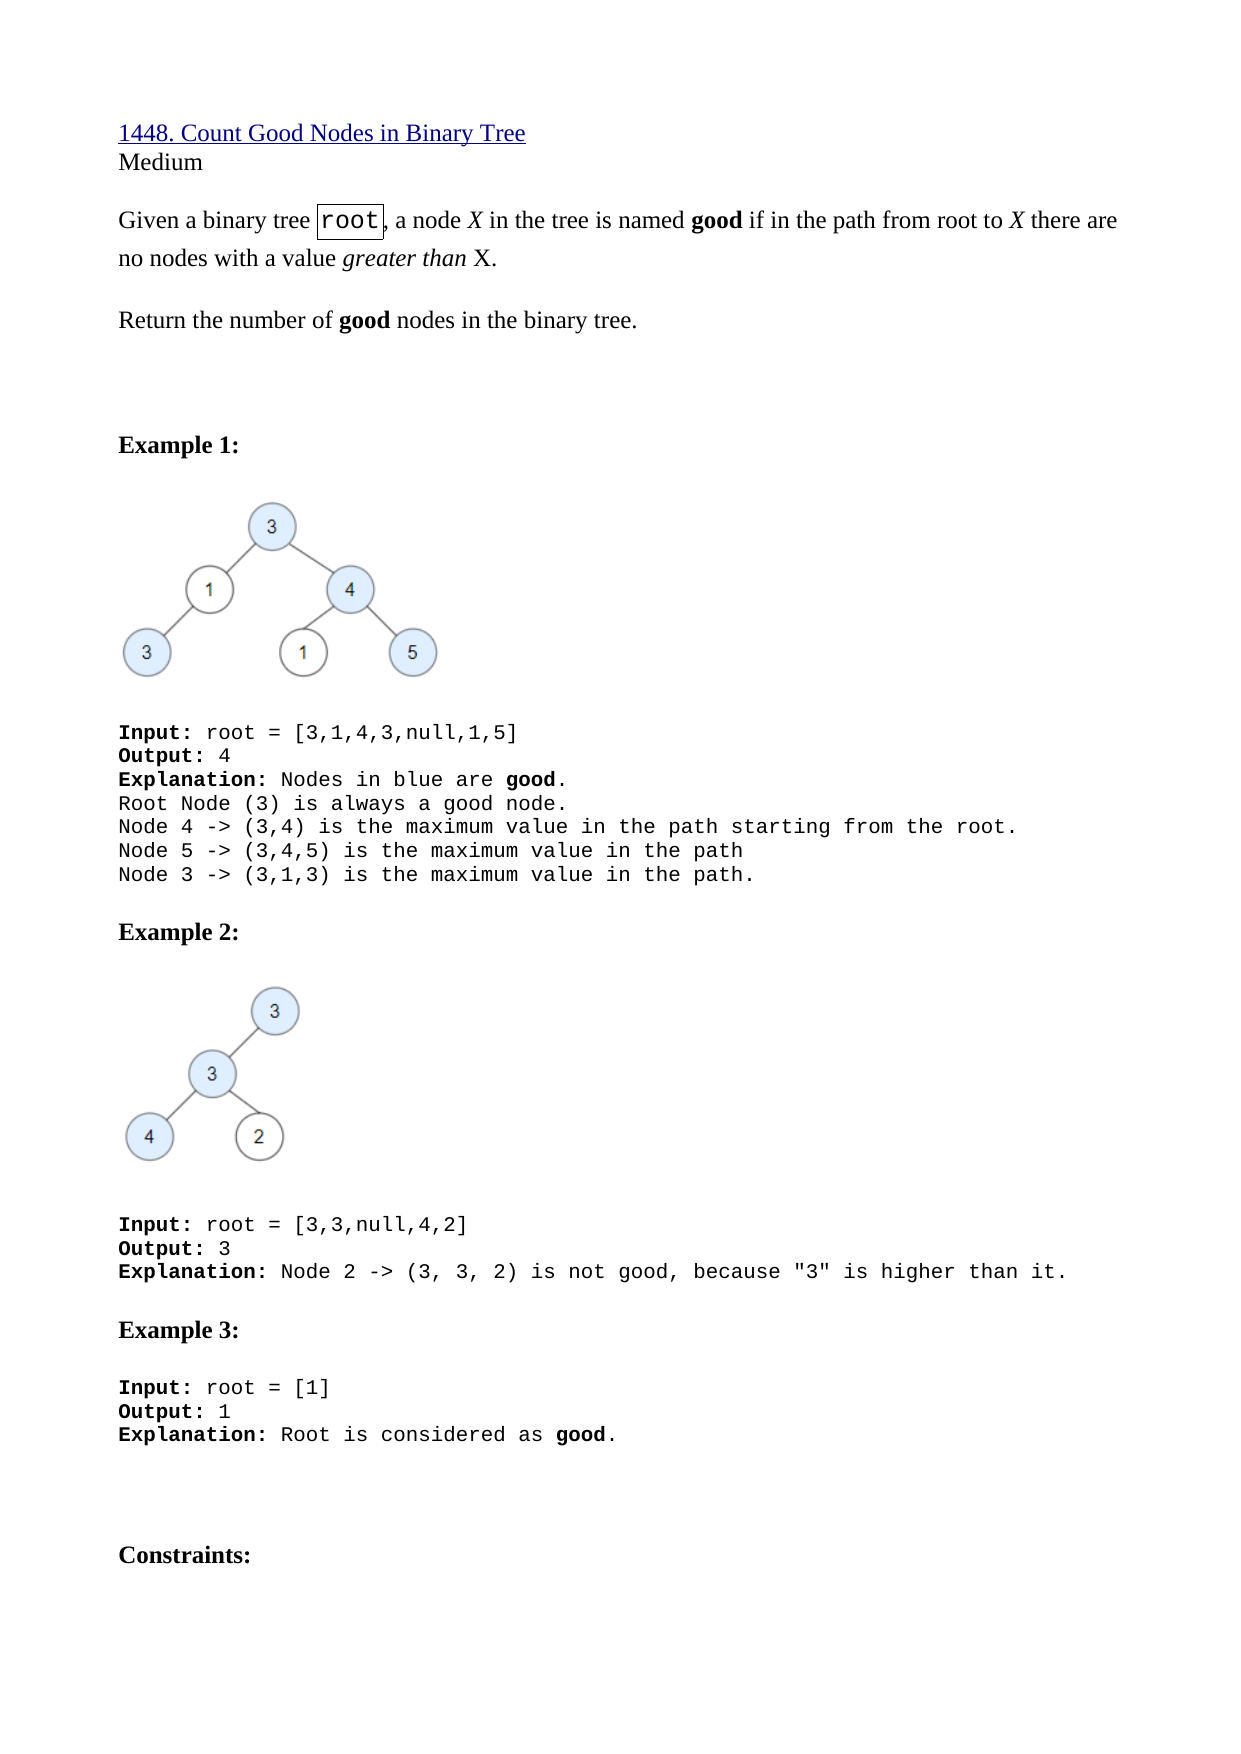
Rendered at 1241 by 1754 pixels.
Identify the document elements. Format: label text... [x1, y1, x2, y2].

text Explanation: Nodes in blue are good. [118, 769, 1122, 793]
text Example 3: [118, 1315, 1122, 1343]
text Explanation: Node 2 -> (3, 3, 2) is not good, because "3" is higher than it. [118, 1262, 1122, 1285]
text 1448. Count Good Nodes in Binary Tree [118, 118, 1122, 147]
text Input: root = [1] [118, 1377, 1122, 1401]
text Medium [118, 147, 1122, 176]
text Output: 4 [118, 745, 1122, 769]
text Node 4 -> (3,4) is the maximum value in the path starting from the root. [118, 816, 1122, 840]
text Given a binary tree root, a node X in the tree is named good if in the path from root to X there are no nodes with a value greater than X. [118, 204, 1122, 272]
text Return the number of good nodes in the binary tree. [118, 306, 1122, 334]
text Output: 3 [118, 1238, 1122, 1262]
text Input: root = [3,3,null,4,2] [118, 1214, 1122, 1238]
text Example 1: [118, 431, 1122, 459]
text Node 5 -> (3,4,5) is the maximum value in the path [118, 840, 1122, 864]
text Example 2: [118, 917, 1122, 946]
text Explanation: Root is considered as good. [118, 1424, 1122, 1448]
picture [118, 493, 447, 688]
text Constraints: [118, 1540, 1122, 1569]
picture [118, 979, 315, 1181]
text Root Node (3) is always a good node. [118, 793, 1122, 816]
text Node 3 -> (3,1,3) is the maximum value in the path. [118, 864, 1122, 887]
text Input: root = [3,1,4,3,null,1,5] [118, 722, 1122, 745]
text Output: 1 [118, 1401, 1122, 1424]
